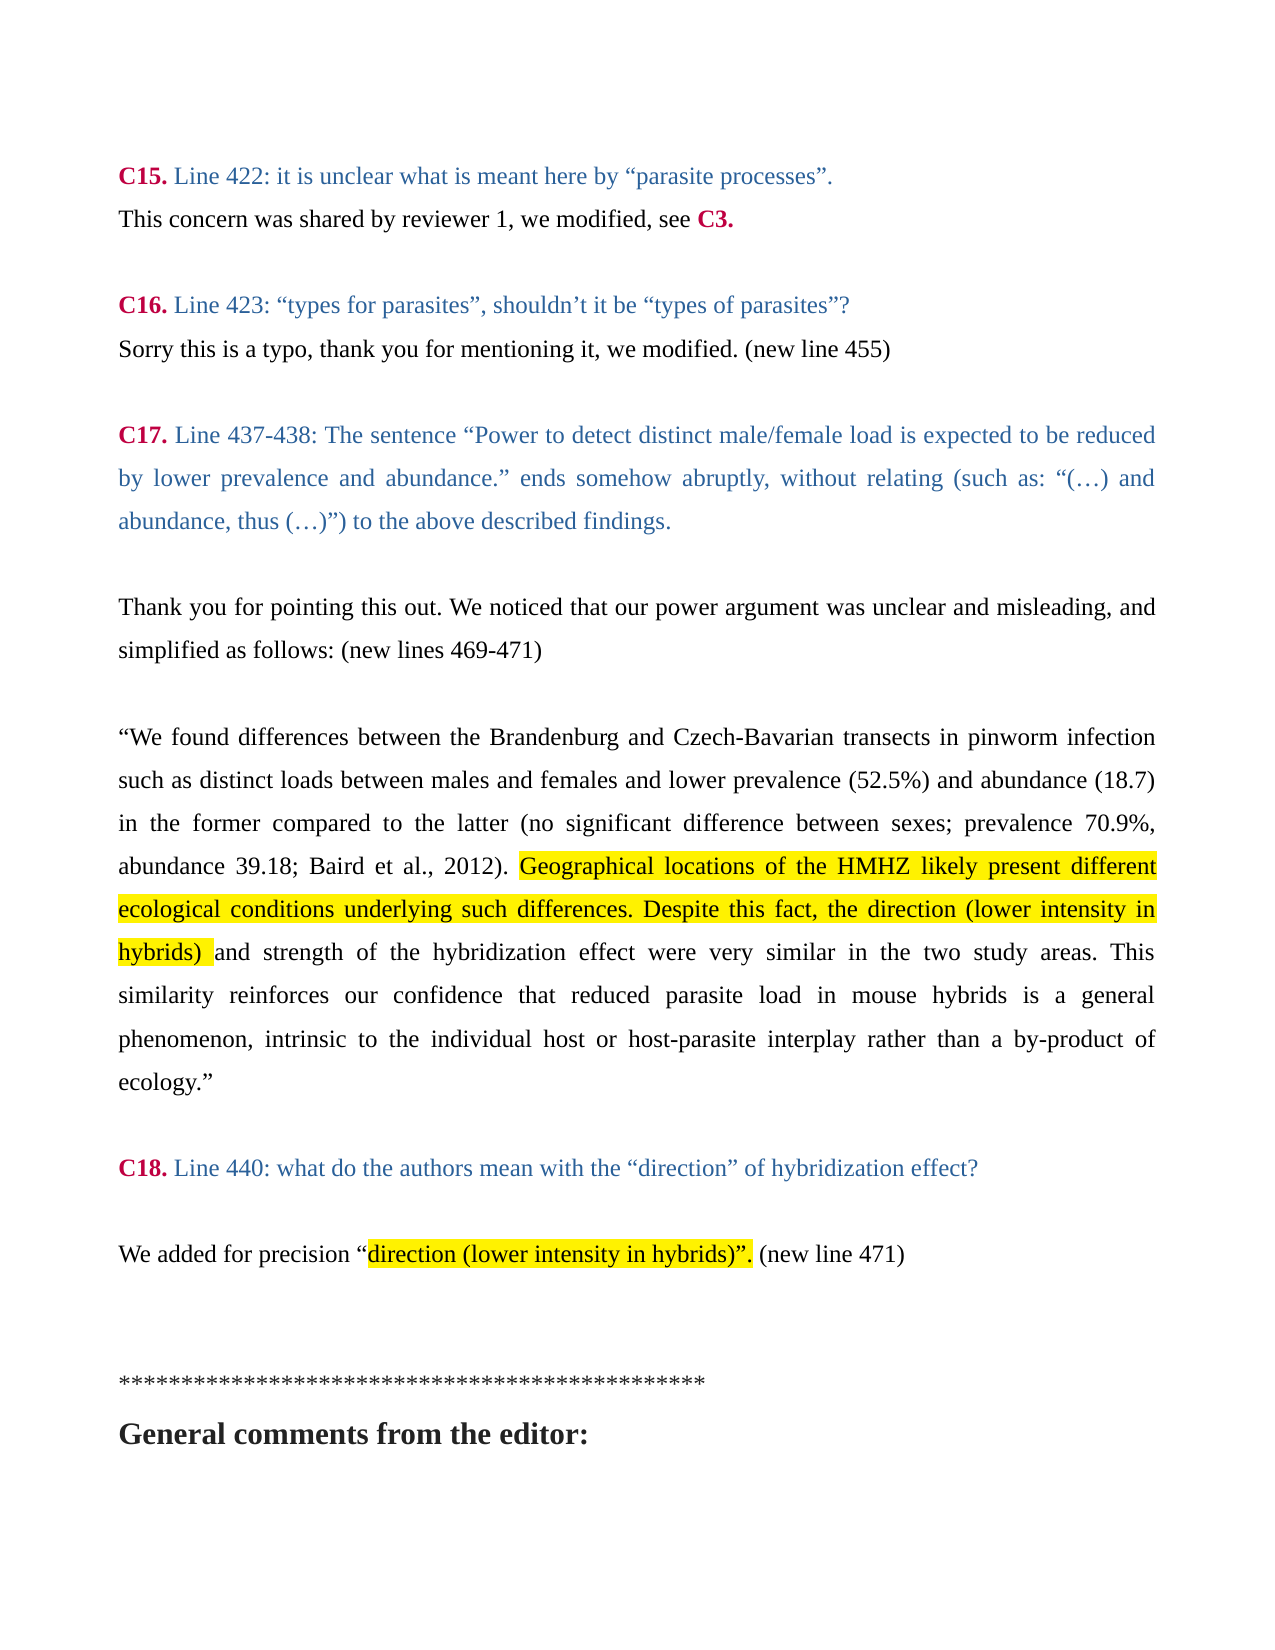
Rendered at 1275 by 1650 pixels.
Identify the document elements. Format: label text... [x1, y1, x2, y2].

text This concern was shared by reviewer 1, we modified, see C3. [118, 204, 1157, 233]
text *********************************************** General comments from the editor: [118, 1369, 1157, 1451]
text We added for precision “direction (lower intensity in hybrids)”. (new line 471) [118, 1196, 1157, 1268]
text C15. Line 422: it is unclear what is meant here by “parasite processes”. [118, 161, 1157, 190]
text C18. Line 440: what do the authors mean with the “direction” of hybridization effect? [118, 1153, 1157, 1182]
text Thank you for pointing this out. We noticed that our power argument was unclear and misleading, and simplified as follows: (new lines 469-471) [118, 592, 1157, 664]
text C17. Line 437-438: The sentence “Power to detect distinct male/female load is expected to be reduced by lower prevalence and abundance.” ends somehow abruptly, without relating (such as: “(…) and abundance, thus (…)”) to the above described findings. [118, 420, 1157, 535]
text “We found differences between the Brandenburg and Czech-Bavarian transects in pinworm infection such as distinct loads between males and females and lower prevalence (52.5%) and abundance (18.7) in the former compared to the latter (no significant difference between sexes; prevalence 70.9%, abundance 39.18; Baird et al., 2012). Geographical locations of the HMHZ likely present different ecological conditions underlying such differences. Despite this fact, the direction (lower intensity in hybrids) and strength of the hybridization effect were very similar in the two study areas. This similarity reinforces our confidence that reduced parasite load in mouse hybrids is a general phenomenon, intrinsic to the individual host or host-parasite interplay rather than a by-product of ecology.” [118, 722, 1157, 1096]
text C16. Line 423: “types for parasites”, shouldn’t it be “types of parasites”? [118, 291, 1157, 319]
text Sorry this is a typo, thank you for mentioning it, we modified. (new line 455) [118, 334, 1157, 362]
